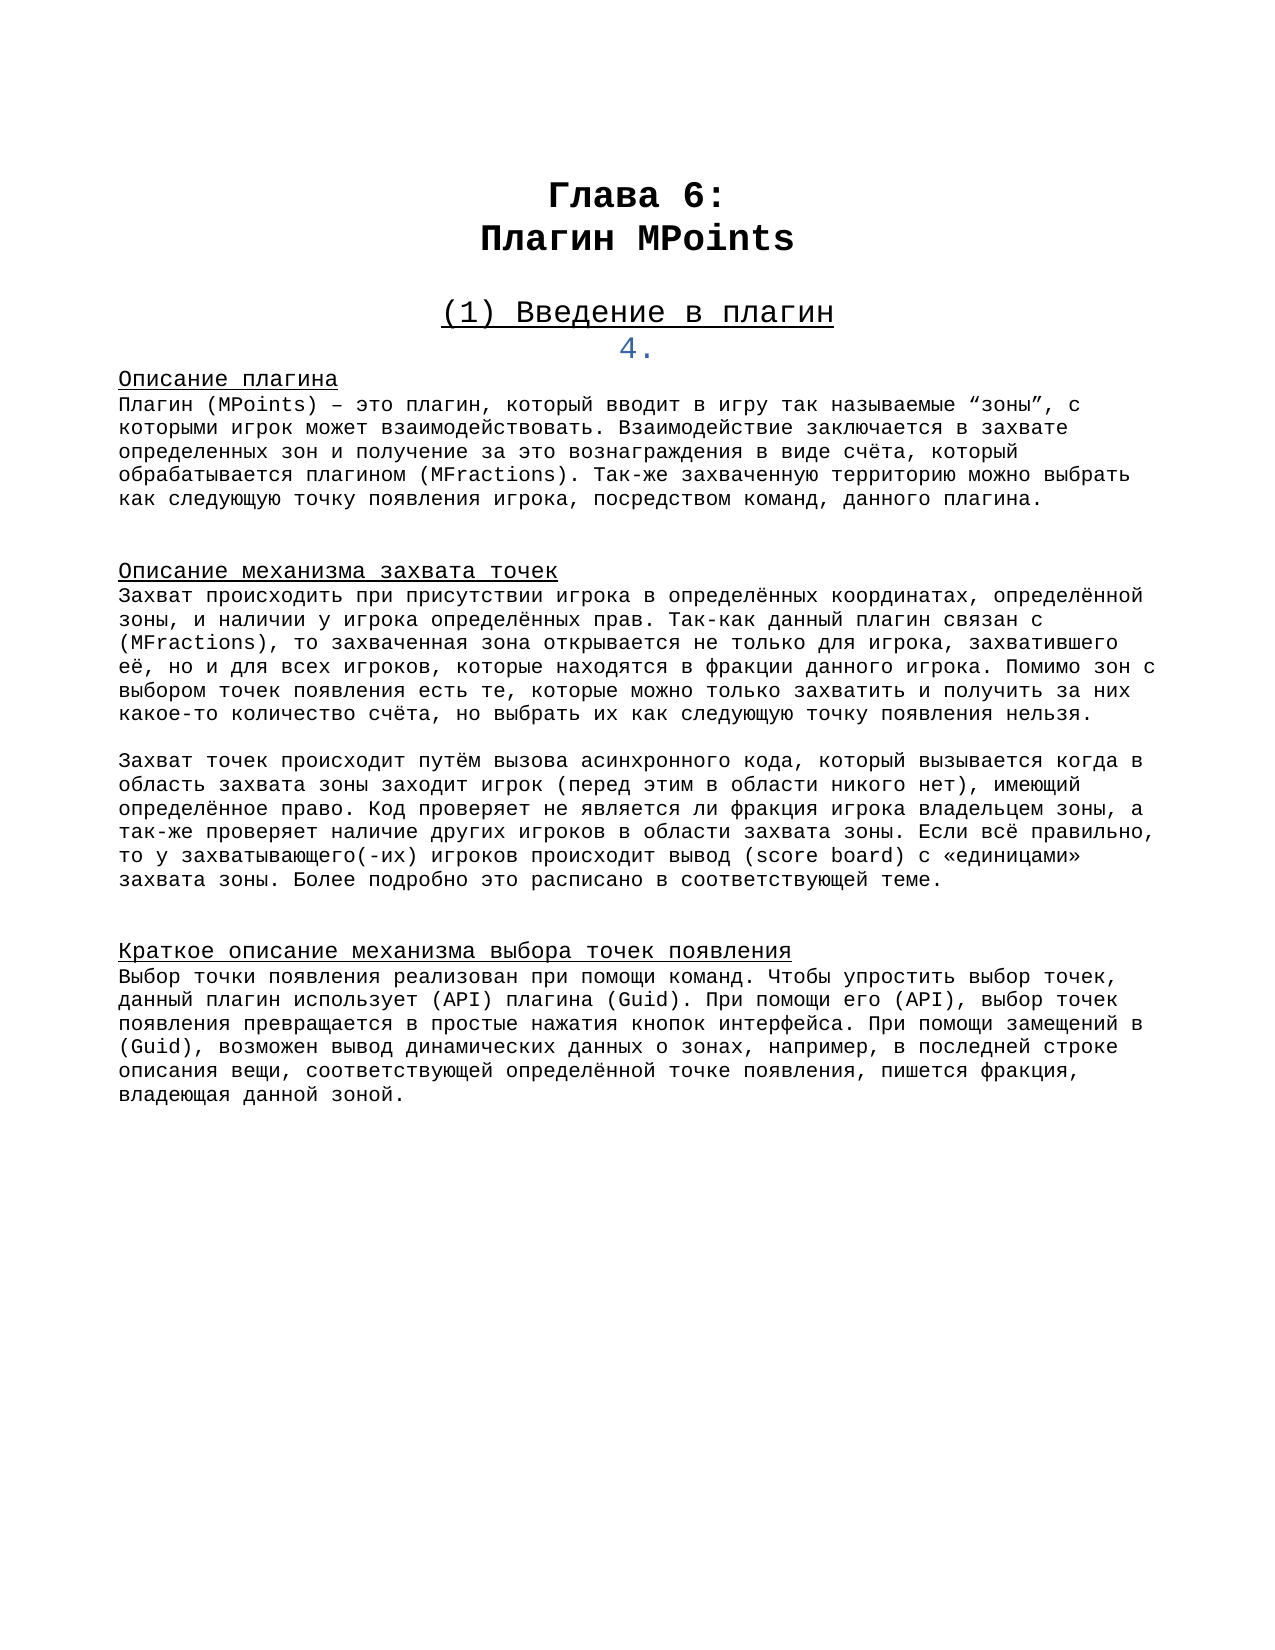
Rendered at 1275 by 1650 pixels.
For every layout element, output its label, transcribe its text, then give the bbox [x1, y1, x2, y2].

text Захват происходить при присутствии игрока в определённых координатах, определённой зоны, и наличии у игрока определённых прав. Так-как данный плагин связан с (MFractions), то захваченная зона открывается не только для игрока, захватившего её, но и для всех игроков, которые находятся в фракции данного игрока. Помимо зон с выбором точек появления есть те, которые можно только захватить и получить за них какое-то количество счёта, но выбрать их как следующую точку появления нельзя. [118, 585, 1157, 727]
text Выбор точки появления реализован при помощи команд. Чтобы упростить выбор точек, данный плагин использует (API) плагина (Guid). При помощи его (API), выбор точек появления превращается в простые нажатия кнопок интерфейса. При помощи замещений в (Guid), возможен вывод динамических данных о зонах, например, в последней строке описания вещи, соответствующей определённой точке появления, пишется фракция, владеющая данной зоной. [118, 966, 1157, 1107]
text Плагин MPoints [118, 219, 1157, 261]
text Захват точек происходит путём вызова асинхронного кода, который вызывается когда в область захвата зоны заходит игрок (перед этим в области никого нет), имеющий определённое право. Код проверяет не является ли фракция игрока владельцем зоны, а так-же проверяет наличие других игроков в области захвата зоны. Если всё правильно, то у захватывающего(-их) игроков происходит вывод (score board) с «единицами» захвата зоны. Более подробно это расписано в соответствующей теме. [118, 751, 1157, 892]
text Описание механизма захвата точек [118, 559, 1157, 585]
text Плагин (MPoints) – это плагин, который вводит в игру так называемые “зоны”, с которыми игрок может взаимодействовать. Взаимодействие заключается в захвате определенных зон и получение за это вознаграждения в виде счёта, который обрабатывается плагином (MFractions). Так-же захваченную территорию можно выбрать как следующую точку появления игрока, посредством команд, данного плагина. [118, 393, 1157, 512]
text Описание плагина [118, 368, 1157, 393]
text 4. [118, 332, 1157, 368]
text Глава 6: [118, 176, 1157, 219]
text (1) Введение в плагин [118, 297, 1157, 332]
text Краткое описание механизма выбора точек появления [118, 940, 1157, 966]
